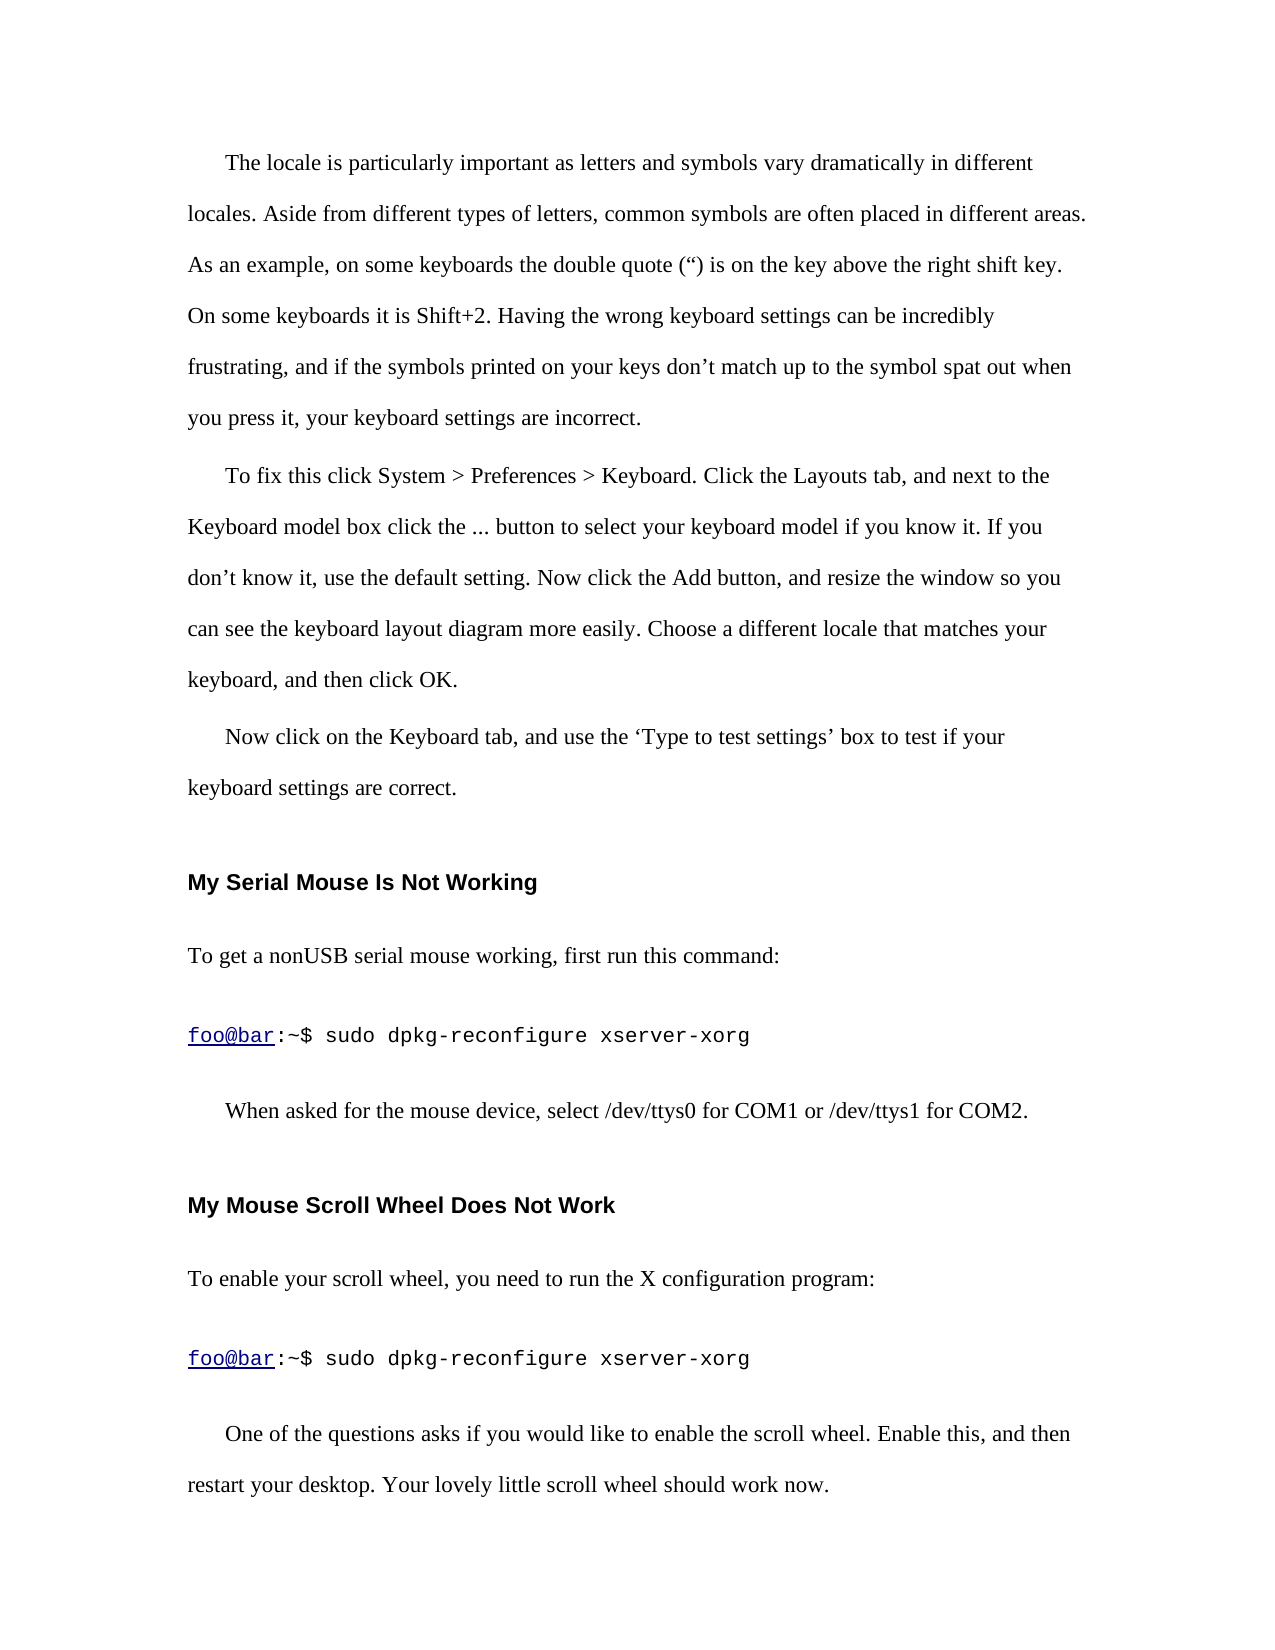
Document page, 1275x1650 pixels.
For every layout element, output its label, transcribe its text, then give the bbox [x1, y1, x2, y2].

text foo@bar:~$ sudo dpkg-reconfigure xserver-xorg [187, 1348, 1087, 1372]
text One of the questions asks if you would like to enable the scroll wheel. Enable this, and then restart your desktop. Your lovely little scroll wheel should work now. [187, 1421, 1087, 1497]
text To fix this click System > Preferences > Keyboard. Click the Layouts tab, and next to the Keyboard model box click the ... button to select your keyboard model if you know it. If you don’t know it, use the default setting. Now click the Add button, and resize the window so you can see the keyboard layout diagram more easily. Choose a different locale that matches your keyboard, and then click OK. [187, 462, 1087, 692]
text My Serial Mouse Is Not Working [187, 870, 1087, 896]
text When asked for the mouse device, select /dev/ttys0 for COM1 or /dev/ttys1 for COM2. [187, 1098, 1087, 1123]
text Now click on the Keyboard tab, and use the ‘Type to test settings’ box to test if your keyboard settings are correct. [187, 724, 1087, 801]
text To get a nonUSB serial mouse working, first run this command: [187, 943, 1087, 968]
text The locale is particularly important as letters and symbols vary dramatically in different locales. Aside from different types of letters, common symbols are often placed in different areas. As an example, on some keyboards the double quote (“) is on the key above the right shift key. On some keyboards it is Shift+2. Having the wrong keyboard settings can be incredibly frustrating, and if the symbols printed on your keys don’t match up to the symbol spat out when you press it, your keyboard settings are incorrect. [187, 150, 1087, 431]
text To enable your scroll wheel, you need to run the X configuration program: [187, 1266, 1087, 1291]
text foo@bar:~$ sudo dpkg-reconfigure xserver-xorg [187, 1025, 1087, 1049]
text My Mouse Scroll Wheel Does Not Work [187, 1193, 1087, 1219]
